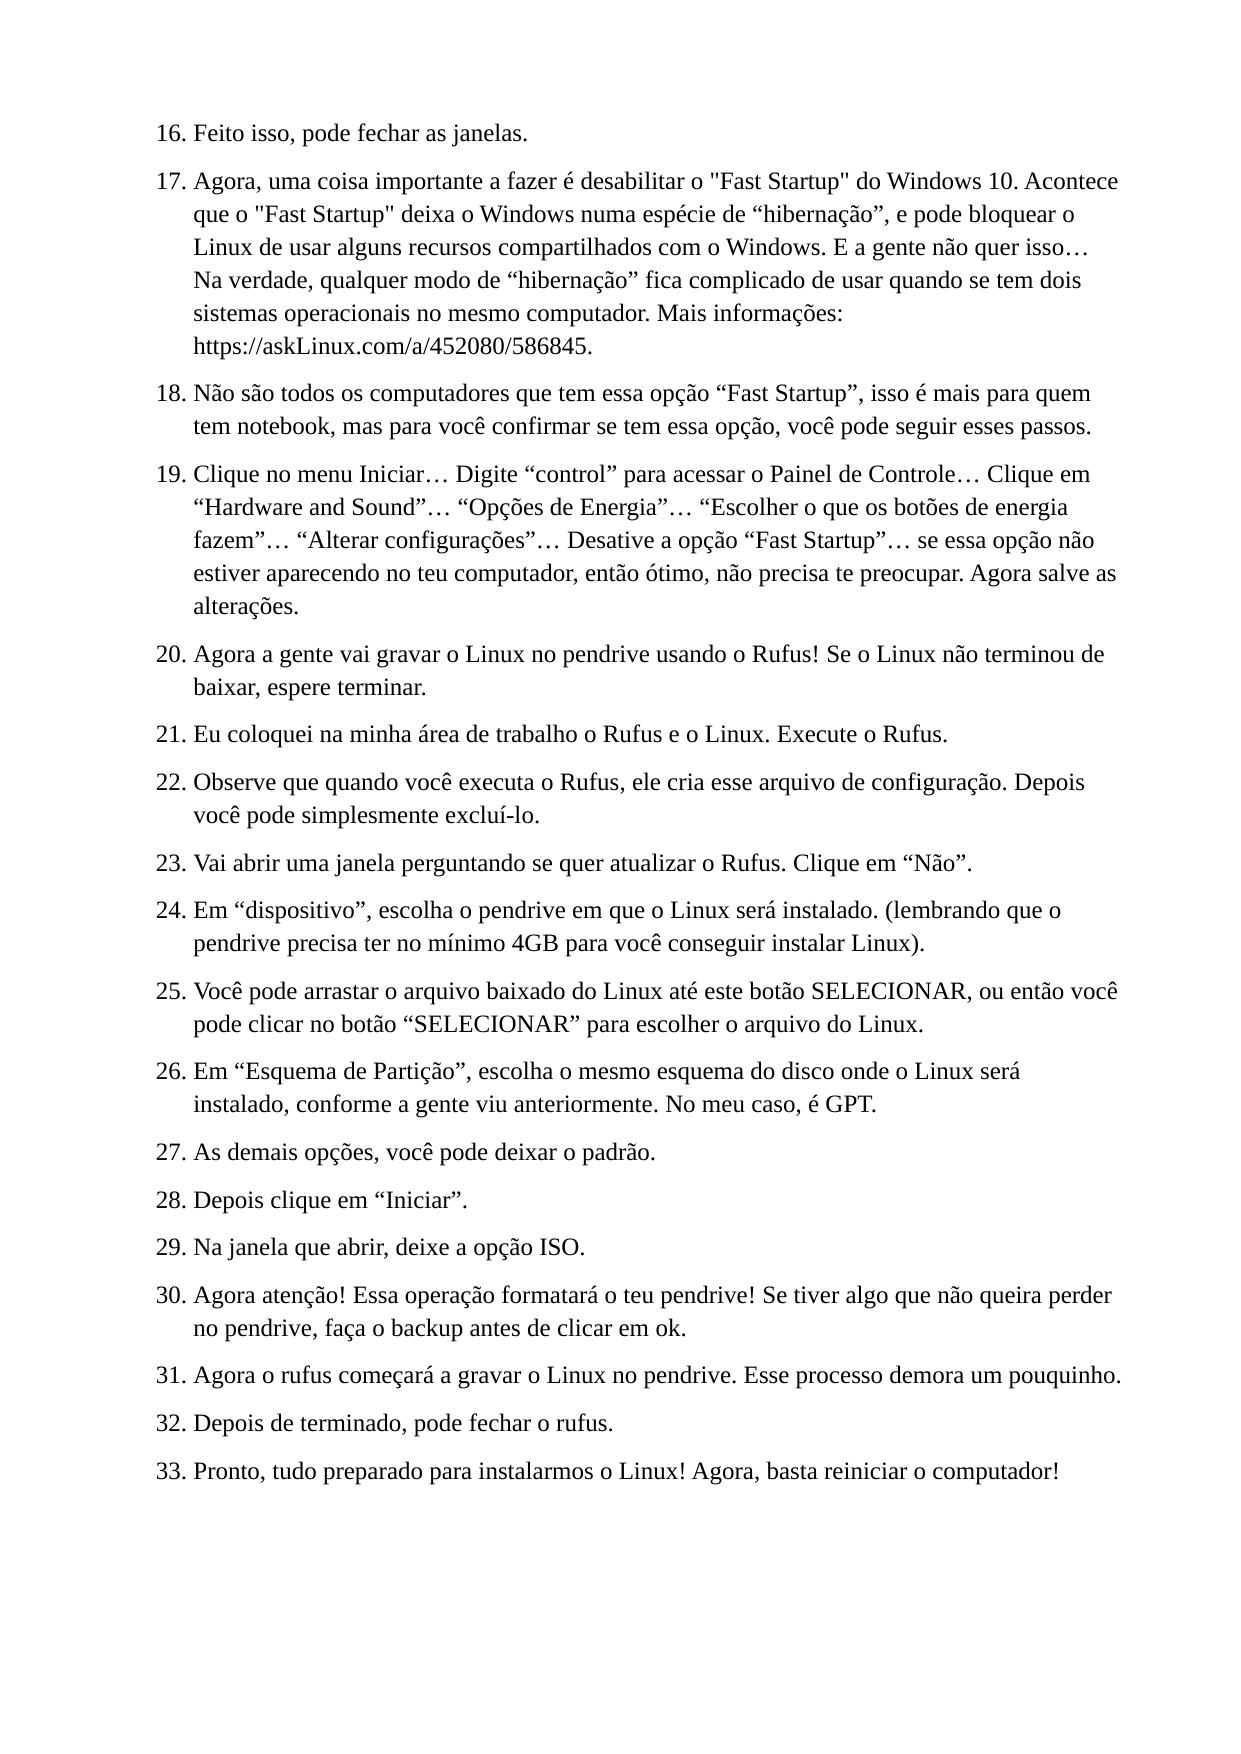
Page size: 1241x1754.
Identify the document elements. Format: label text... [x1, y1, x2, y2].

list Depois clique em “Iniciar”. [156, 1185, 1122, 1213]
list Pronto, tudo preparado para instalarmos o Linux! Agora, basta reiniciar o computador! [156, 1456, 1122, 1484]
list Observe que quando você executa o Rufus, ele cria esse arquivo de configuração. Depois você pode simplesmente excluí-lo. [156, 767, 1122, 829]
list Agora a gente vai gravar o Linux no pendrive usando o Rufus! Se o Linux não terminou de baixar, espere terminar. [156, 639, 1122, 701]
list Em “dispositivo”, escolha o pendrive em que o Linux será instalado. (lembrando que o pendrive precisa ter no mínimo 4GB para você conseguir instalar Linux). [156, 895, 1122, 957]
list Você pode arrastar o arquivo baixado do Linux até este botão SELECIONAR, ou então você pode clicar no botão “SELECIONAR” para escolher o arquivo do Linux. [156, 976, 1122, 1038]
list Não são todos os computadores que tem essa opção “Fast Startup”, isso é mais para quem tem notebook, mas para você confirmar se tem essa opção, você pode seguir esses passos. [156, 378, 1122, 440]
list Agora, uma coisa importante a fazer é desabilitar o "Fast Startup" do Windows 10. Acontece que o "Fast Startup" deixa o Windows numa espécie de “hibernação”, e pode bloquear o Linux de usar alguns recursos compartilhados com o Windows. E a gente não quer isso… Na verdade, qualquer modo de “hibernação” fica complicado de usar quando se tem dois sistemas operacionais no mesmo computador. Mais informações: https://askLinux.com/a/452080/586845. [156, 166, 1122, 359]
list As demais opções, você pode deixar o padrão. [156, 1137, 1122, 1166]
list Depois de terminado, pode fechar o rufus. [156, 1408, 1122, 1437]
list Na janela que abrir, deixe a opção ISO. [156, 1232, 1122, 1261]
list Eu coloquei na minha área de trabalho o Rufus e o Linux. Execute o Rufus. [156, 719, 1122, 748]
list Em “Esquema de Partição”, escolha o mesmo esquema do disco onde o Linux será instalado, conforme a gente viu anteriormente. No meu caso, é GPT. [156, 1056, 1122, 1118]
list Agora o rufus começará a gravar o Linux no pendrive. Esse processo demora um pouquinho. [156, 1361, 1122, 1389]
list Feito isso, pode fechar as janelas. [156, 118, 1122, 147]
list Vai abrir uma janela perguntando se quer atualizar o Rufus. Clique em “Não”. [156, 848, 1122, 876]
list Agora atenção! Essa operação formatará o teu pendrive! Se tiver algo que não queira perder no pendrive, faça o backup antes de clicar em ok. [156, 1280, 1122, 1342]
list Clique no menu Iniciar… Digite “control” para acessar o Painel de Controle… Clique em “Hardware and Sound”… “Opções de Energia”… “Escolher o que os botões de energia fazem”… “Alterar configurações”… Desative a opção “Fast Startup”… se essa opção não estiver aparecendo no teu computador, então ótimo, não precisa te preocupar. Agora salve as alterações. [156, 459, 1122, 620]
